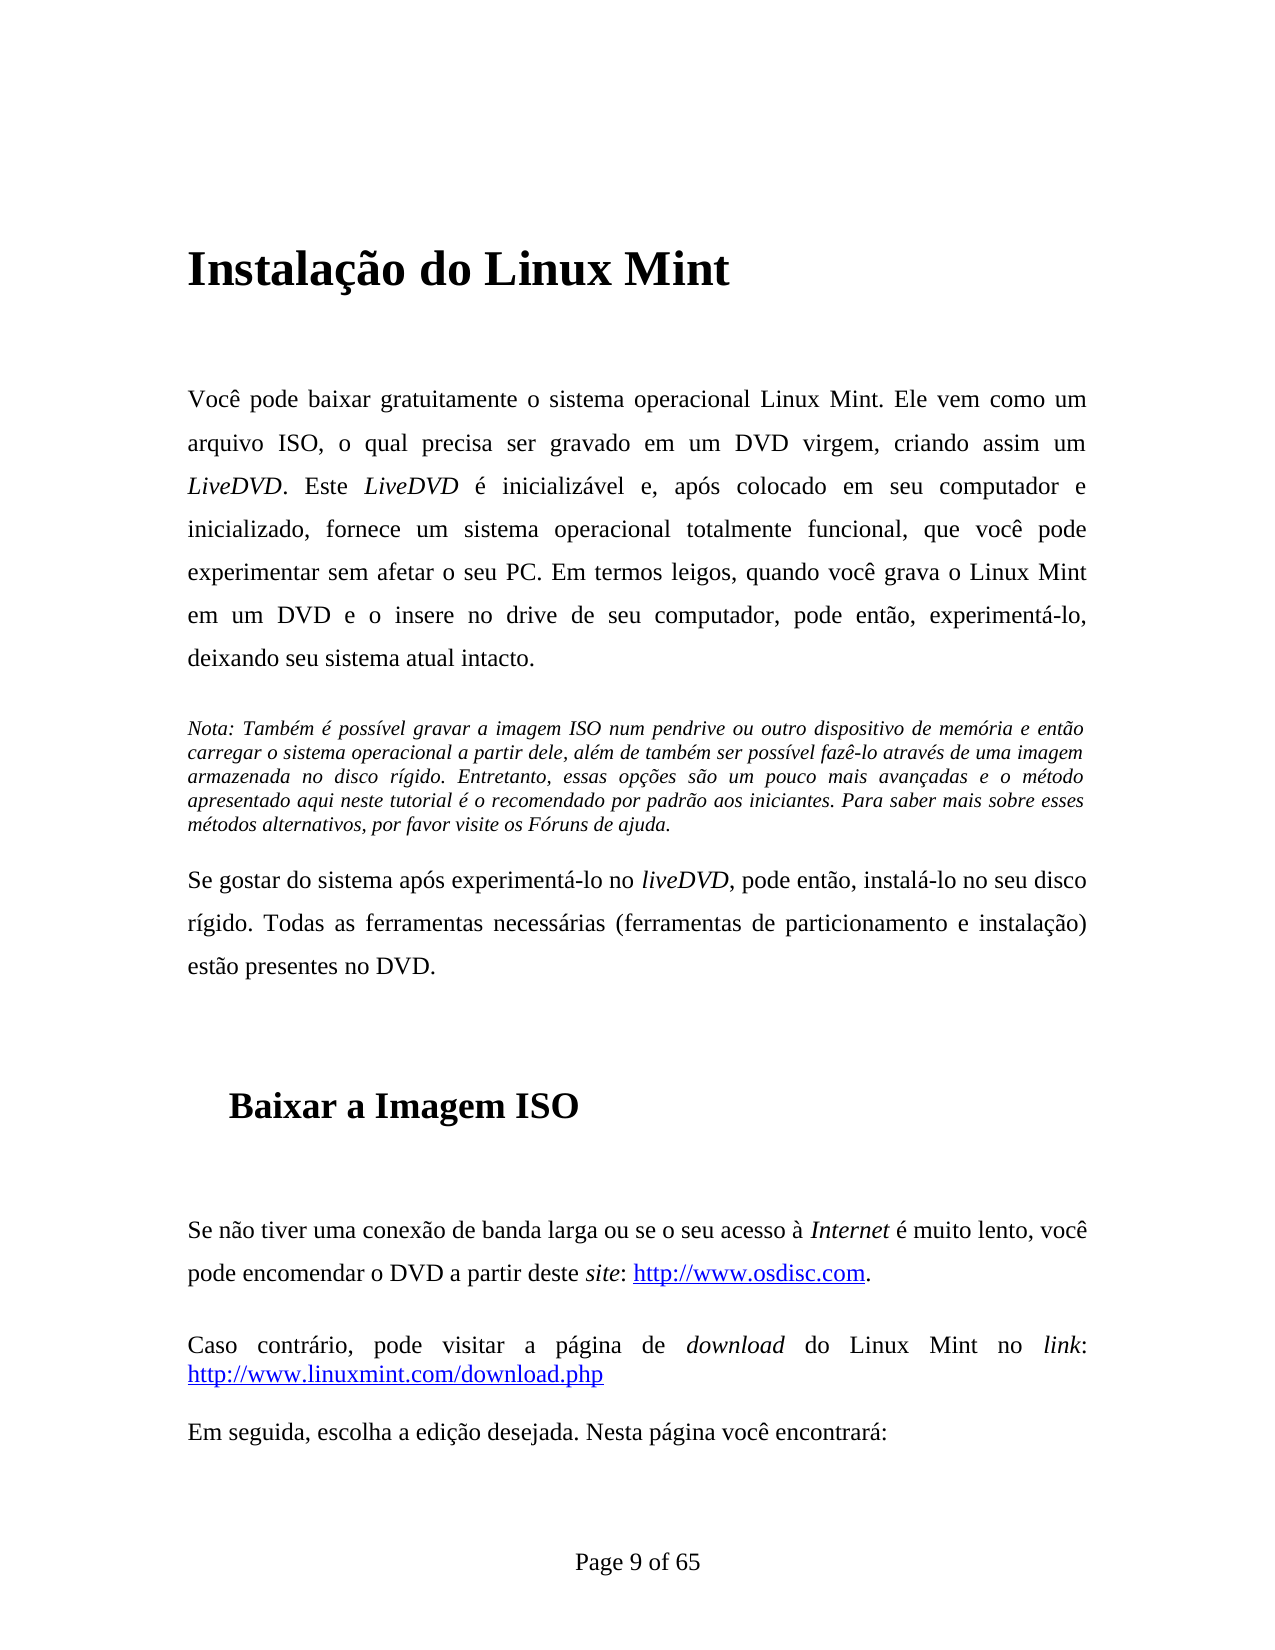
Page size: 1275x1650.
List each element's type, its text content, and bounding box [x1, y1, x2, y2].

text Nota: Também é possível gravar a imagem ISO num pendrive ou outro dispositivo de memória e então carregar o sistema operacional a partir dele, além de também ser possível fazê-lo através de uma imagem armazenada no disco rígido. Entretanto, essas opções são um pouco mais avançadas e o método apresentado aqui neste tutorial é o recomendado por padrão aos iniciantes. Para saber mais sobre esses métodos alternativos, por favor visite os Fóruns de ajuda. [187, 716, 1087, 836]
text Se gostar do sistema após experimentá-lo no liveDVD, pode então, instalá-lo no seu disco rígido. Todas as ferramentas necessárias (ferramentas de particionamento e instalação) estão presentes no DVD. [187, 865, 1087, 980]
subtitle Instalação do Linux Mint [187, 238, 1087, 296]
text Em seguida, escolha a edição desejada. Nesta página você encontrará: [187, 1417, 1087, 1446]
subtitle Baixar a Imagem ISO [187, 1083, 1087, 1126]
text Caso contrário, pode visitar a página de download do Linux Mint no link: http://www.linuxmint.com/download.php [187, 1330, 1087, 1388]
text Você pode baixar gratuitamente o sistema operacional Linux Mint. Ele vem como um arquivo ISO, o qual precisa ser gravado em um DVD virgem, criando assim um LiveDVD. Este LiveDVD é inicializável e, após colocado em seu computador e inicializado, fornece um sistema operacional totalmente funcional, que você pode experimentar sem afetar o seu PC. Em termos leigos, quando você grava o Linux Mint em um DVD e o insere no drive de seu computador, pode então, experimentá-lo, deixando seu sistema atual intacto. [187, 384, 1087, 672]
text Se não tiver uma conexão de banda larga ou se o seu acesso à Internet é muito lento, você pode encomendar o DVD a partir deste site: http://www.osdisc.com. [187, 1215, 1087, 1287]
